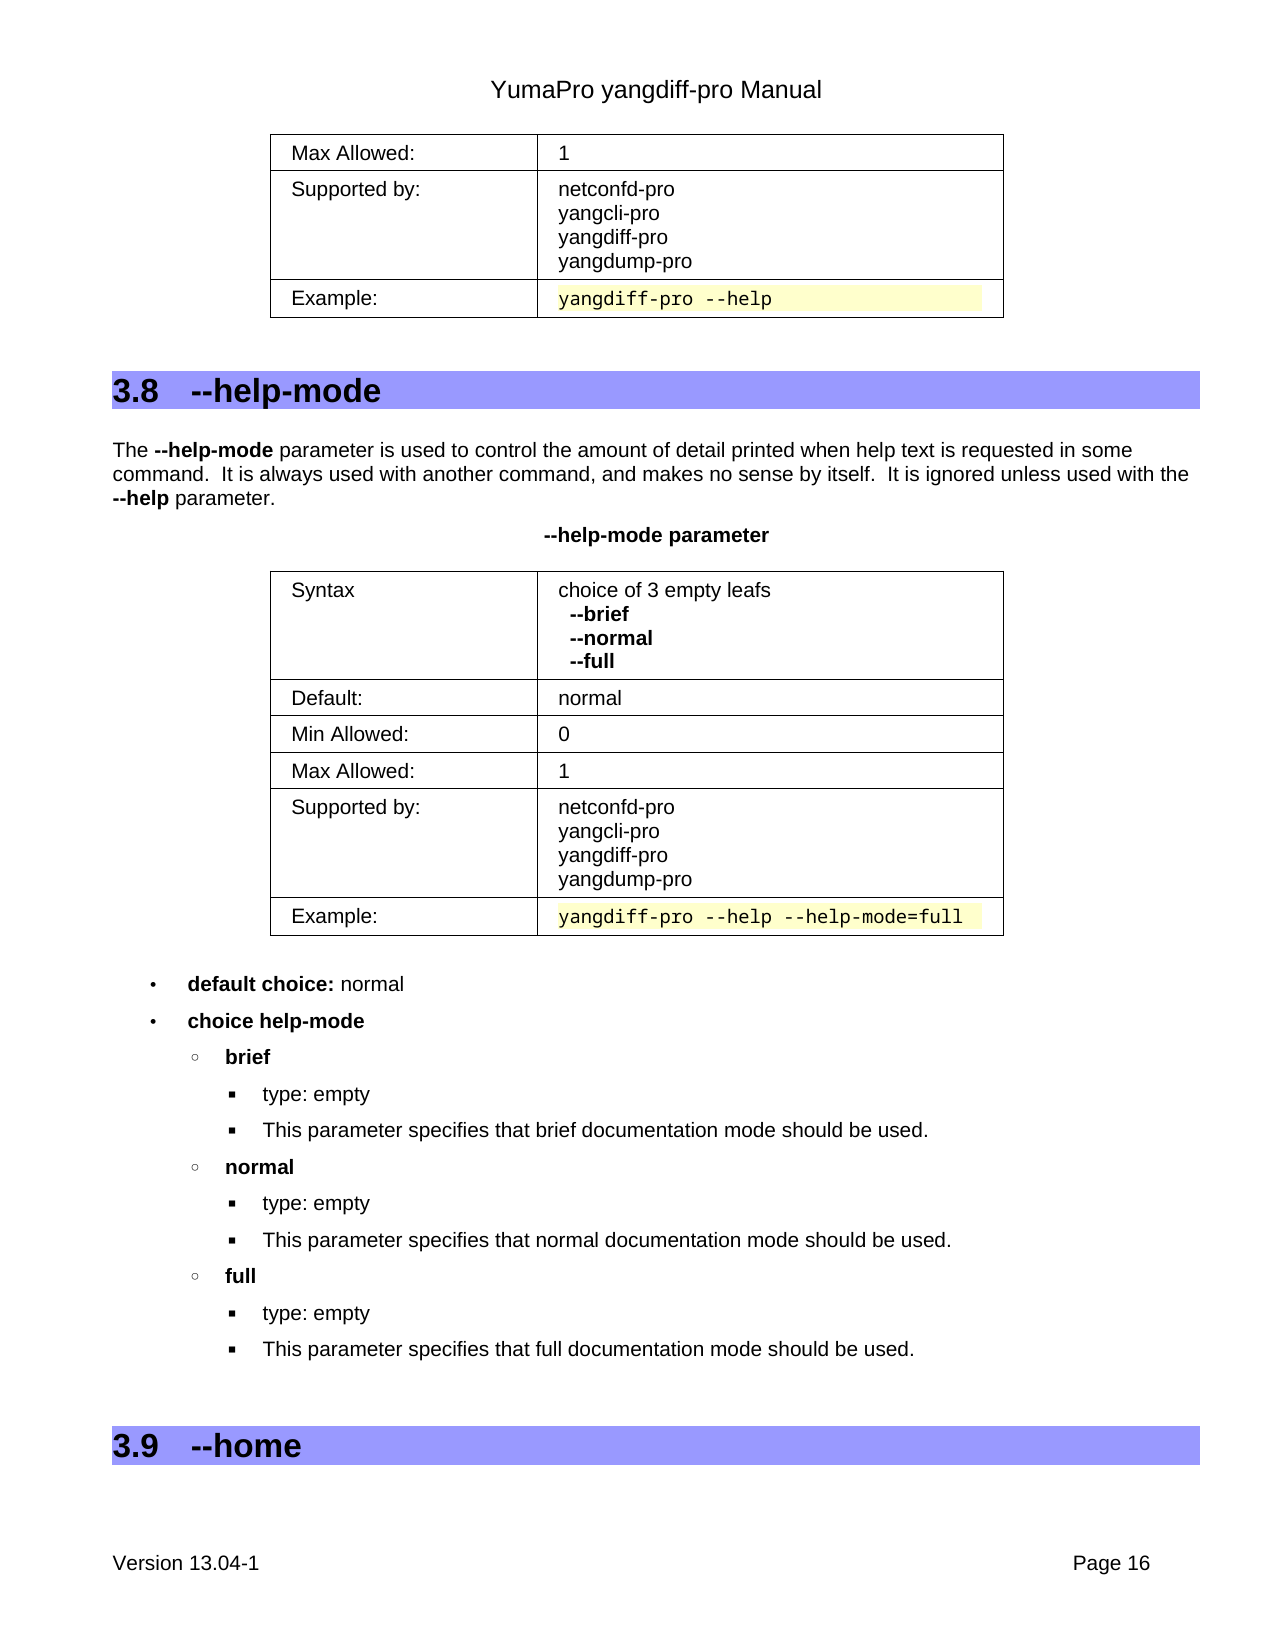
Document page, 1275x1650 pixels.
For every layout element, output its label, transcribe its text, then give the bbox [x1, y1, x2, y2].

table_cell netconfd-pro yangcli-pro yangdiff-pro yangdump-pro [538, 789, 1003, 897]
list This parameter specifies that normal documentation mode should be used. [225, 1227, 1200, 1251]
table_cell 1 [538, 135, 1003, 170]
list type: empty [225, 1082, 1200, 1106]
list type: empty [225, 1300, 1200, 1324]
list This parameter specifies that full documentation mode should be used. [225, 1337, 1200, 1361]
table_header Syntax [271, 572, 537, 679]
subtitle --help-mode [112, 371, 1200, 409]
list This parameter specifies that brief documentation mode should be used. [225, 1118, 1200, 1142]
table_cell normal [538, 680, 1003, 715]
list type: empty [225, 1191, 1200, 1215]
table_cell Supported by: [271, 789, 537, 897]
table_cell Max Allowed: [271, 753, 537, 788]
table_cell yangdiff-pro --help --help-mode=full [538, 898, 1003, 935]
list brief [187, 1045, 1200, 1069]
table_cell Default: [271, 680, 537, 715]
subtitle --home [112, 1426, 1200, 1465]
list full [187, 1264, 1200, 1288]
text The --help-mode parameter is used to control the amount of detail printed when help text is requested in some command. It is always used with another command, and makes no sense by itself. It is ignored unless used with the --help parameter. [112, 438, 1200, 510]
table_cell netconfd-pro yangcli-pro yangdiff-pro yangdump-pro [538, 171, 1003, 278]
table_cell Example: [271, 898, 537, 935]
table_cell Min Allowed: [271, 716, 537, 752]
table_cell 0 [538, 716, 1003, 752]
table_cell yangdiff-pro --help [538, 280, 1003, 317]
list choice help-mode [150, 1009, 1200, 1033]
list normal [187, 1154, 1200, 1178]
list default choice: normal [150, 972, 1200, 996]
table_cell Max Allowed: [271, 135, 537, 170]
table_cell Supported by: [271, 171, 537, 278]
table_cell 1 [538, 753, 1003, 788]
subtitle --help-mode parameter [127, 523, 1185, 547]
table_header choice of 3 empty leafs --brief --normal --full [538, 572, 1003, 679]
table_cell Example: [271, 280, 537, 317]
